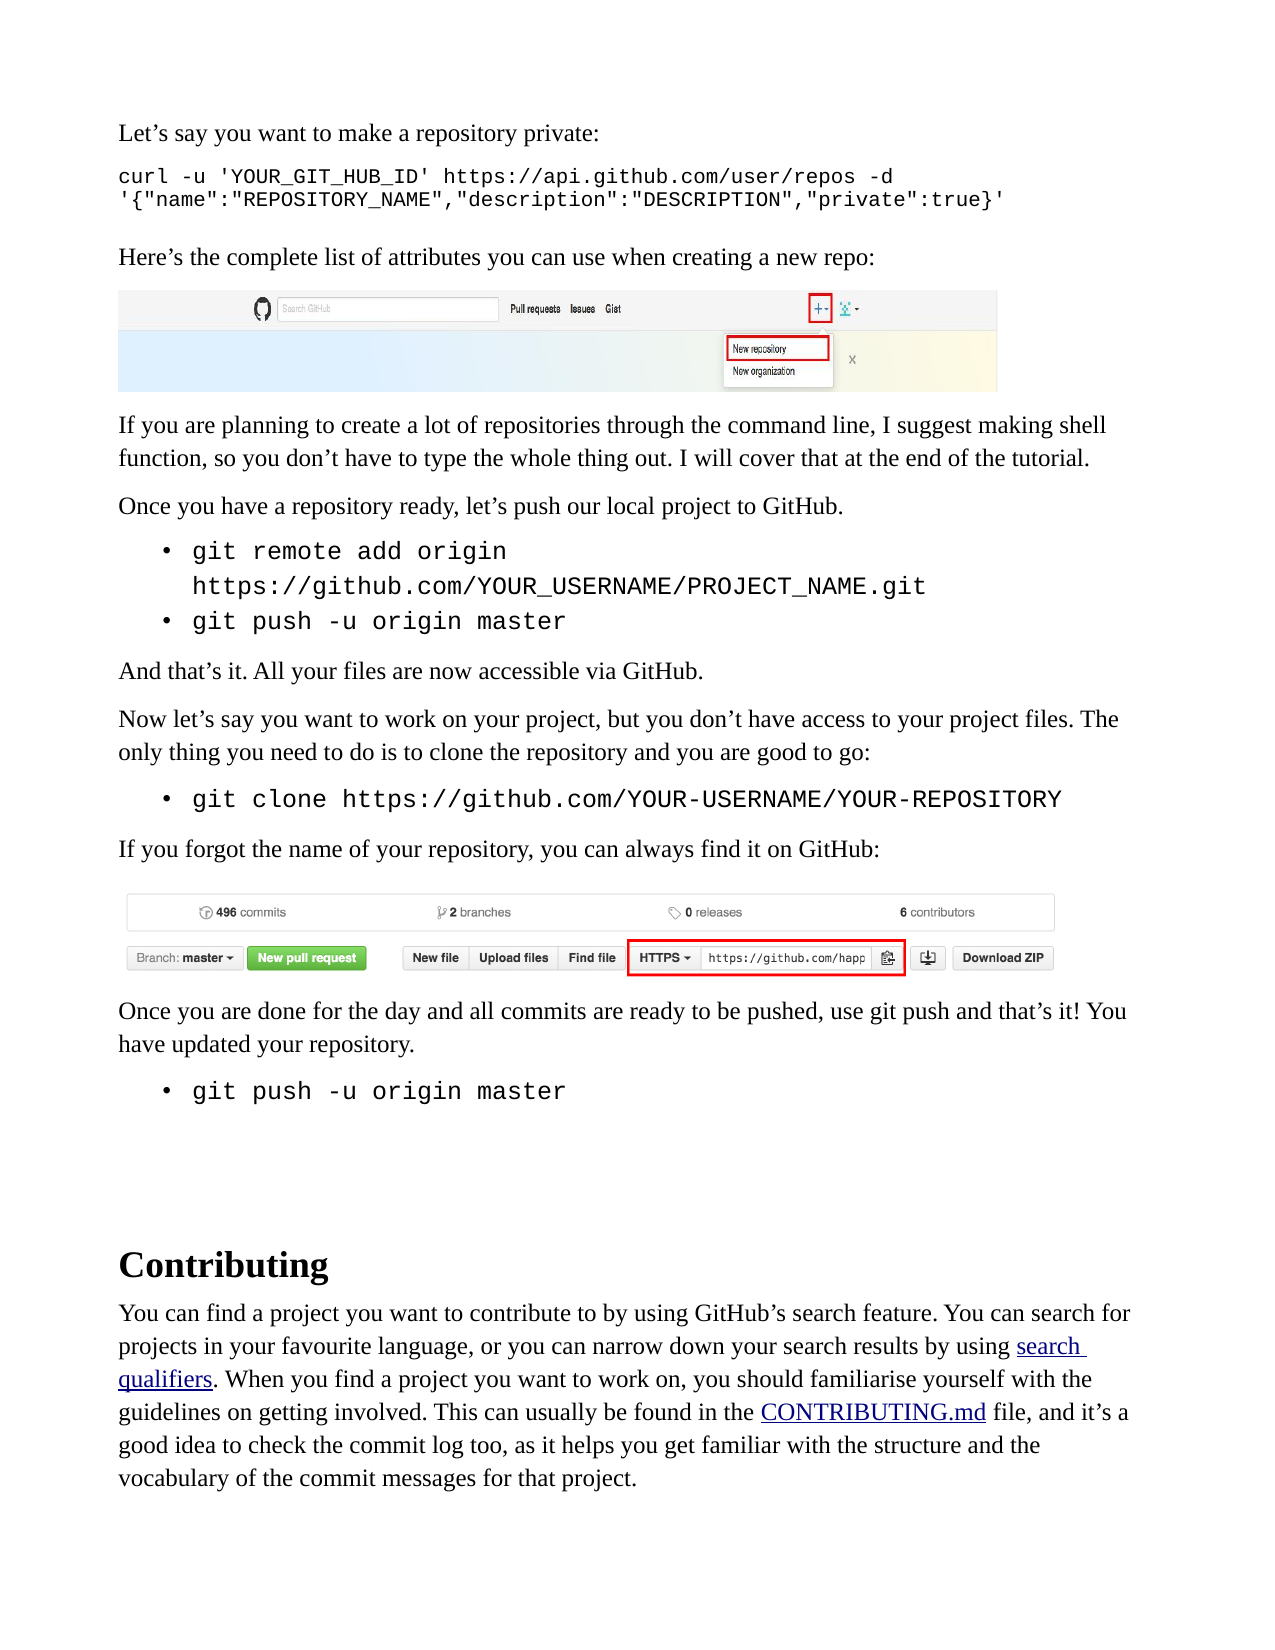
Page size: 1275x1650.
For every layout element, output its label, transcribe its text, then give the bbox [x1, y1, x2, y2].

text And that’s it. All your files are now accessible via GitHub. [118, 656, 1157, 685]
list git push -u origin master [162, 1076, 1157, 1107]
text You can find a project you want to contribute to by using GitHub’s search feature. You can search for projects in your favourite language, or you can narrow down your search results by using search qualifiers. When you find a project you want to work on, you should familiarise yourself with the guidelines on getting involved. This can usually be found in the CONTRIBUTING.md file, and it’s a good idea to check the commit log too, as it helps you get familiar with the structure and the vocabulary of the commit messages for that project. [118, 1298, 1157, 1492]
subtitle Contributing [118, 1242, 1157, 1286]
picture [118, 290, 998, 392]
list git clone https://github.com/YOUR-USERNAME/YOUR-REPOSITORY [162, 784, 1157, 815]
text If you are planning to create a lot of repositories through the command line, I suggest making shell function, so you don’t have to type the whole thing out. I will cover that at the end of the tutorial. [118, 410, 1157, 472]
text curl -u 'YOUR_GIT_HUB_ID' https://api.github.com/user/repos -d '{"name":"REPOSITORY_NAME","description":"DESCRIPTION","private":true}' [118, 166, 1157, 213]
text Once you are done for the day and all commits are ready to be pushed, use git push and that’s it! You have updated your repository. [118, 996, 1157, 1057]
list git remote add origin https://github.com/YOUR_USERNAME/PROJECT_NAME.git [162, 538, 1157, 602]
text Here’s the complete list of attributes you can use when creating a new repo: [118, 242, 1157, 271]
list git push -u origin master [162, 606, 1157, 637]
picture [118, 882, 1066, 977]
text Once you have a repository ready, let’s push our local project to GitHub. [118, 491, 1157, 519]
text Now let’s say you want to work on your project, but you don’t have access to your project files. The only thing you need to do is to clone the repository and you are good to go: [118, 704, 1157, 766]
text If you forgot the name of your repository, you can always find it on GitHub: [118, 834, 1157, 863]
text Let’s say you want to make a repository private: [118, 118, 1157, 147]
